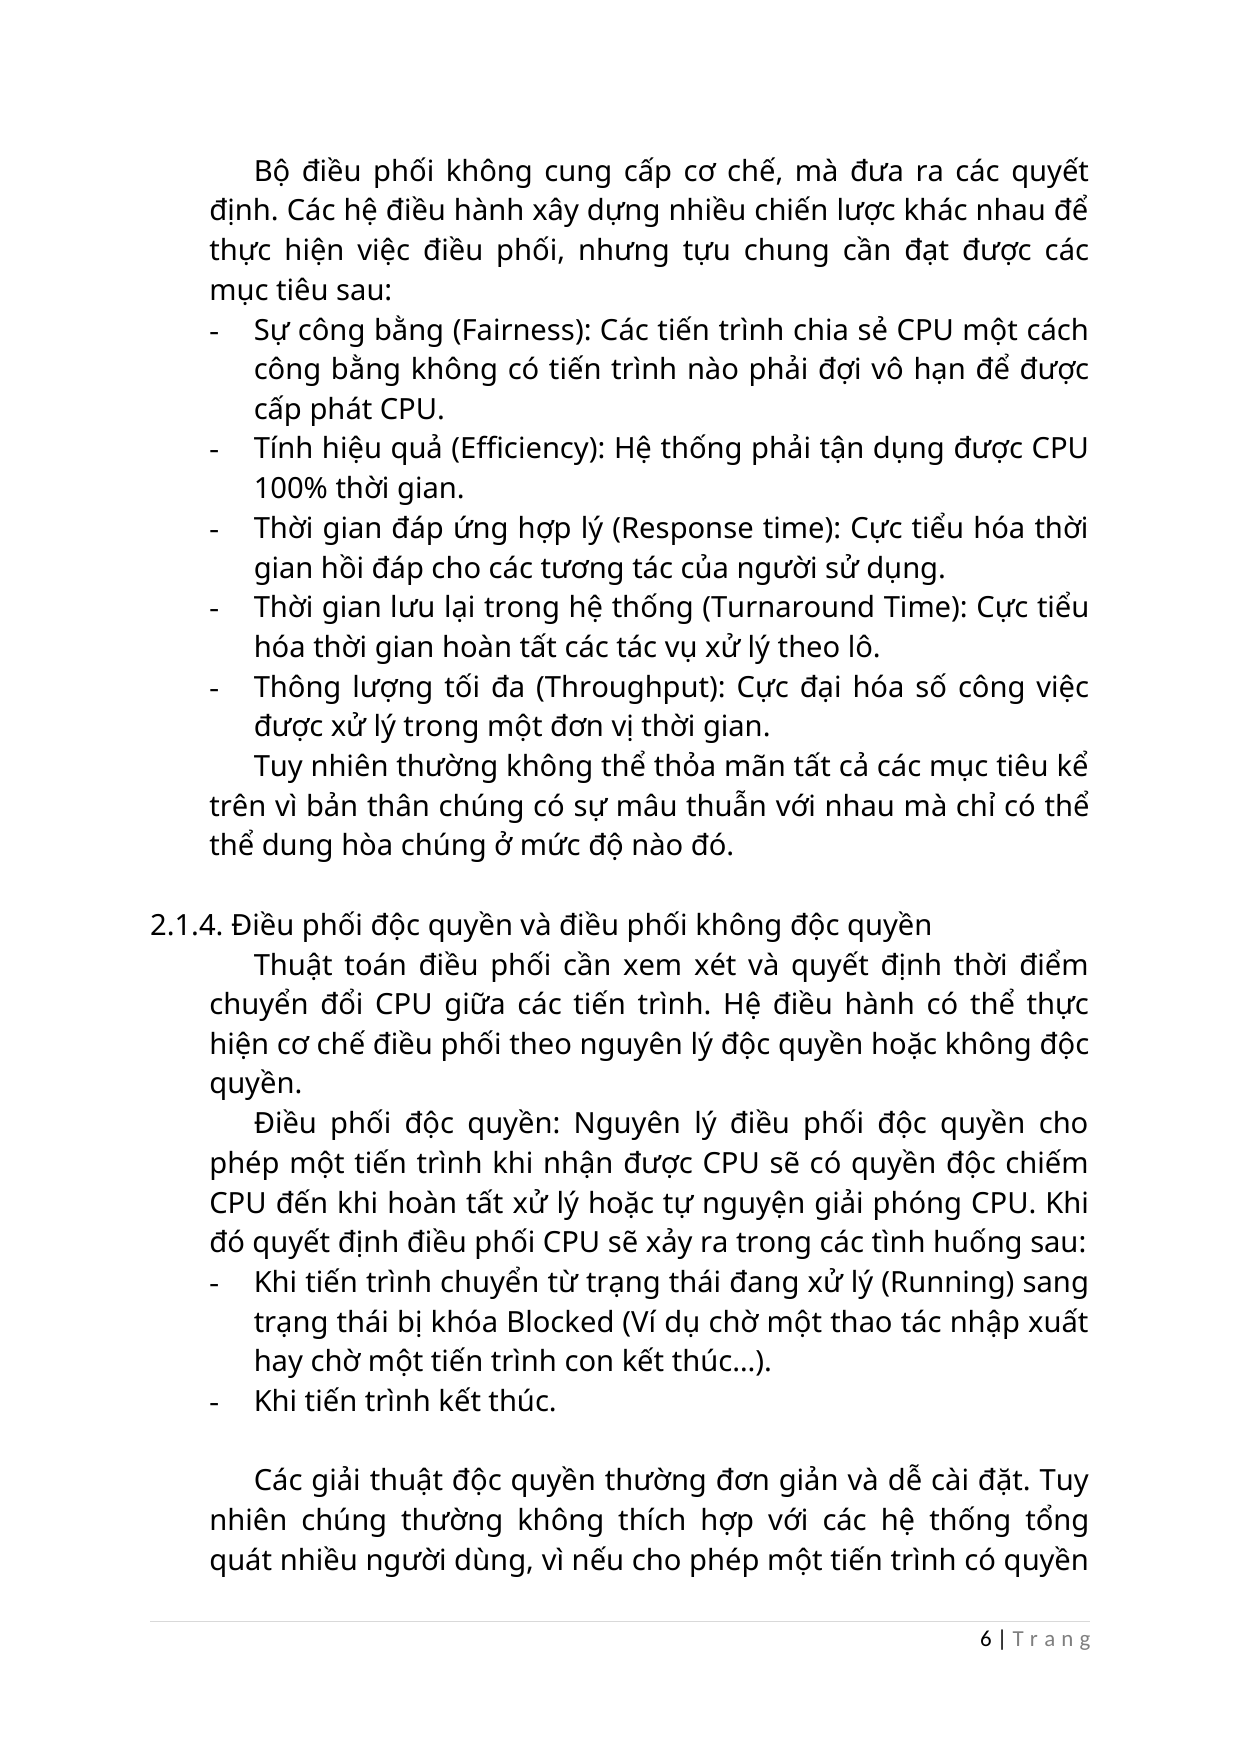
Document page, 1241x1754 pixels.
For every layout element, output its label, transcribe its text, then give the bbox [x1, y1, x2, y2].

list Thời gian đáp ứng hợp lý (Response time): Cực tiểu hóa thời gian hồi đáp cho các tương tác của người sử dụng. [209, 507, 1090, 587]
list Sự công bằng (Fairness): Các tiến trình chia sẻ CPU một cách công bằng không có tiến trình nào phải đợi vô hạn để được cấp phát CPU. [209, 309, 1090, 428]
list Thuật toán điều phối cần xem xét và quyết định thời điểm chuyển đổi CPU giữa các tiến trình. Hệ điều hành có thể thực hiện cơ chế điều phối theo nguyên lý độc quyền hoặc không độc quyền. [209, 944, 1090, 1102]
list Tuy nhiên thường không thể thỏa mãn tất cả các mục tiêu kể trên vì bản thân chúng có sự mâu thuẫn với nhau mà chỉ có thể thể dung hòa chúng ở mức độ nào đó. [209, 745, 1090, 864]
list Thời gian lưu lại trong hệ thống (Turnaround Time): Cực tiểu hóa thời gian hoàn tất các tác vụ xử lý theo lô. [209, 587, 1090, 666]
list Thông lượng tối đa (Throughput): Cực đại hóa số công việc được xử lý trong một đơn vị thời gian. [209, 666, 1090, 745]
list Khi tiến trình chuyển từ trạng thái đang xử lý (Running) sang trạng thái bị khóa Blocked (Ví dụ chờ một thao tác nhập xuất hay chờ một tiến trình con kết thúc…). [209, 1261, 1090, 1380]
list 2.1.4. Điều phối độc quyền và điều phối không độc quyền [150, 904, 1090, 944]
list Điều phối độc quyền: Nguyên lý điều phối độc quyền cho phép một tiến trình khi nhận được CPU sẽ có quyền độc chiếm CPU đến khi hoàn tất xử lý hoặc tự nguyện giải phóng CPU. Khi đó quyết định điều phối CPU sẽ xảy ra trong các tình huống sau: [209, 1102, 1090, 1261]
list Khi tiến trình kết thúc. [209, 1380, 1090, 1420]
list Các giải thuật độc quyền thường đơn giản và dễ cài đặt. Tuy nhiên chúng thường không thích hợp với các hệ thống tổng quát nhiều người dùng, vì nếu cho phép một tiến trình có quyền [209, 1460, 1090, 1579]
list Bộ điều phối không cung cấp cơ chế, mà đưa ra các quyết định. Các hệ điều hành xây dựng nhiều chiến lược khác nhau để thực hiện việc điều phối, nhưng tựu chung cần đạt được các mục tiêu sau: [209, 150, 1090, 309]
list Tính hiệu quả (Efficiency): Hệ thống phải tận dụng được CPU 100% thời gian. [209, 428, 1090, 507]
